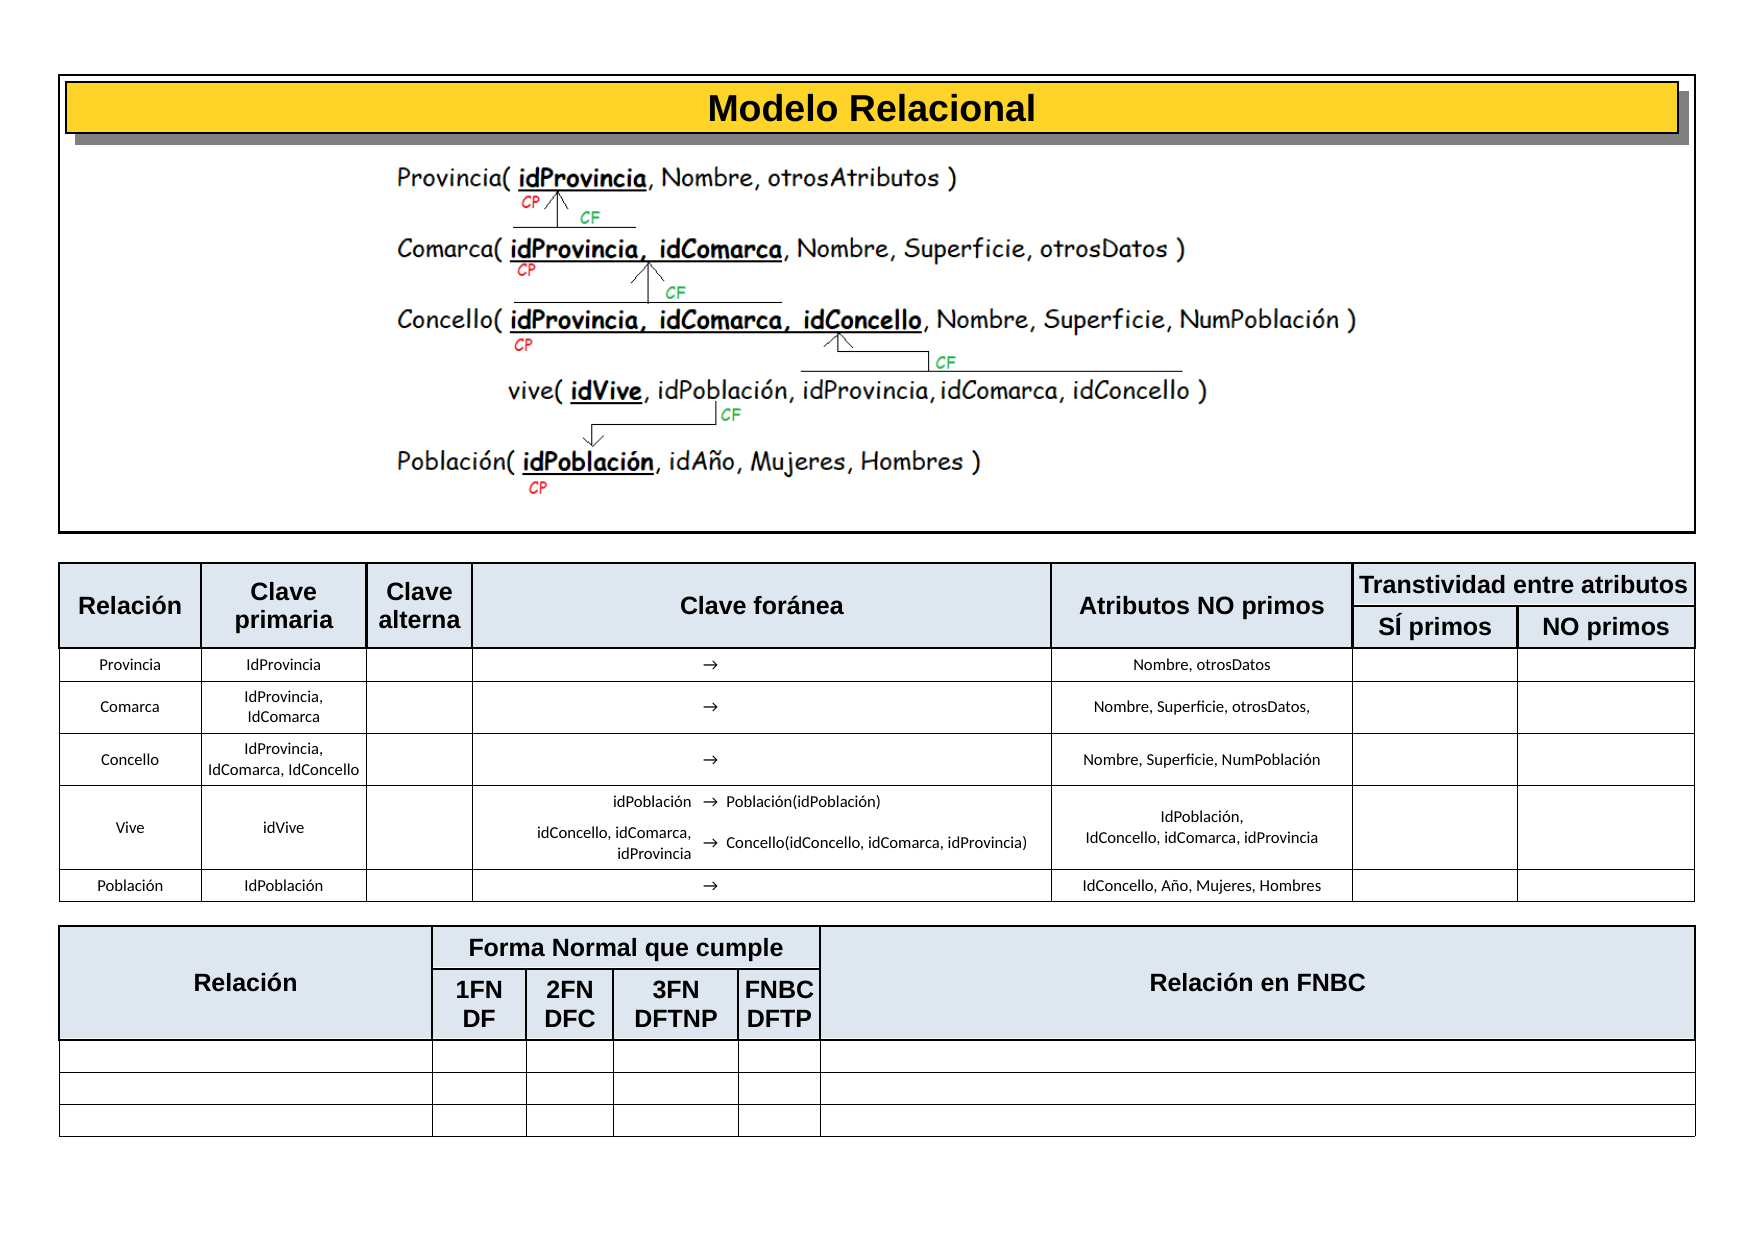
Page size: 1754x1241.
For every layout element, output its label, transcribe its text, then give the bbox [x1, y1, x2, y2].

table_cell [367, 870, 472, 901]
table_cell [721, 870, 1051, 901]
table_cell [367, 649, 472, 681]
table_cell Provincia [60, 649, 201, 681]
table_cell IdProvincia, IdComarca, IdConcello [202, 734, 366, 785]
table_header Transtividad entre atributos [1354, 564, 1694, 604]
table_cell [614, 1041, 738, 1072]
table_cell Población(idPoblación) [721, 786, 1051, 817]
table_cell [614, 1073, 738, 1104]
table_cell [473, 870, 697, 901]
table_cell FNBC DFTP [739, 970, 819, 1038]
table_cell → [697, 734, 721, 785]
table_cell [527, 1041, 613, 1072]
table_cell [721, 734, 1051, 785]
table_cell [721, 682, 1051, 733]
table_cell [60, 1105, 432, 1136]
table_cell idVive [202, 786, 366, 869]
table_cell [527, 1105, 613, 1136]
table_header Clave foránea [473, 564, 1050, 647]
table_cell → [697, 786, 721, 817]
table_header Relación [60, 927, 431, 1038]
table_cell [433, 1105, 526, 1136]
table_cell [739, 1073, 820, 1104]
table_cell [433, 1041, 526, 1072]
table_cell → [697, 870, 721, 901]
table_cell idPoblación [473, 786, 697, 817]
table_cell Nombre, otrosDatos [1052, 649, 1352, 681]
table_cell → [697, 649, 721, 681]
table_cell [473, 649, 697, 681]
table_cell Población [60, 870, 201, 901]
table_cell [739, 1105, 820, 1136]
table_cell [1353, 734, 1517, 785]
table_cell [367, 734, 472, 785]
table_cell [1353, 649, 1517, 681]
table_cell [1353, 870, 1517, 901]
table_cell IdProvincia, IdComarca [202, 682, 366, 733]
table_cell [473, 682, 697, 733]
table_cell [821, 1073, 1695, 1104]
table_cell 3FN DFTNP [614, 970, 737, 1038]
table_cell [1518, 870, 1694, 901]
table_header Clave alterna [368, 564, 471, 647]
table_cell Nombre, Superficie, otrosDatos, [1052, 682, 1352, 733]
table_cell IdPoblación [202, 870, 366, 901]
table_header Modelo Relacional [60, 76, 1694, 151]
table_cell idConcello, idComarca, idProvincia [473, 817, 697, 869]
table_cell [60, 1041, 432, 1072]
table_cell IdConcello, Año, Mujeres, Hombres [1052, 870, 1352, 901]
table_cell [739, 1041, 820, 1072]
table_cell [473, 734, 697, 785]
table_cell IdProvincia [202, 649, 366, 681]
picture [391, 156, 1363, 497]
table_cell Concello(idConcello, idComarca, idProvincia) [721, 817, 1051, 869]
table_cell [433, 1073, 526, 1104]
table_cell [60, 151, 1694, 531]
table_cell [527, 1073, 613, 1104]
table_cell Comarca [60, 682, 201, 733]
table_cell [1518, 734, 1694, 785]
table_cell [614, 1105, 738, 1136]
table_header Atributos NO primos [1052, 564, 1351, 647]
table_cell [821, 1105, 1695, 1136]
table_cell [60, 1073, 432, 1104]
table_cell [367, 682, 472, 733]
table_cell NO primos [1519, 607, 1694, 647]
table_header Relación en FNBC [821, 927, 1694, 1038]
table_cell 2FN DFC [527, 970, 612, 1038]
table_cell [1518, 682, 1694, 733]
table_cell Vive [60, 786, 201, 869]
table_cell [821, 1041, 1695, 1072]
table_header Forma Normal que cumple [433, 927, 819, 967]
table_cell → [697, 817, 721, 869]
table_cell IdPoblación, IdConcello, idComarca, idProvincia [1052, 786, 1352, 869]
table_cell Nombre, Superficie, NumPoblación [1052, 734, 1352, 785]
table_cell SÍ primos [1354, 607, 1516, 647]
table_header Relación [60, 564, 200, 647]
table_cell [367, 786, 472, 869]
table_cell [1518, 649, 1694, 681]
table_header Clave primaria [202, 564, 365, 647]
table_cell [1353, 786, 1517, 869]
table_cell [721, 649, 1051, 681]
table_cell → [697, 682, 721, 733]
table_cell Concello [60, 734, 201, 785]
table_cell 1FN DF [433, 970, 525, 1038]
table_cell [1518, 786, 1694, 869]
table_cell [1353, 682, 1517, 733]
